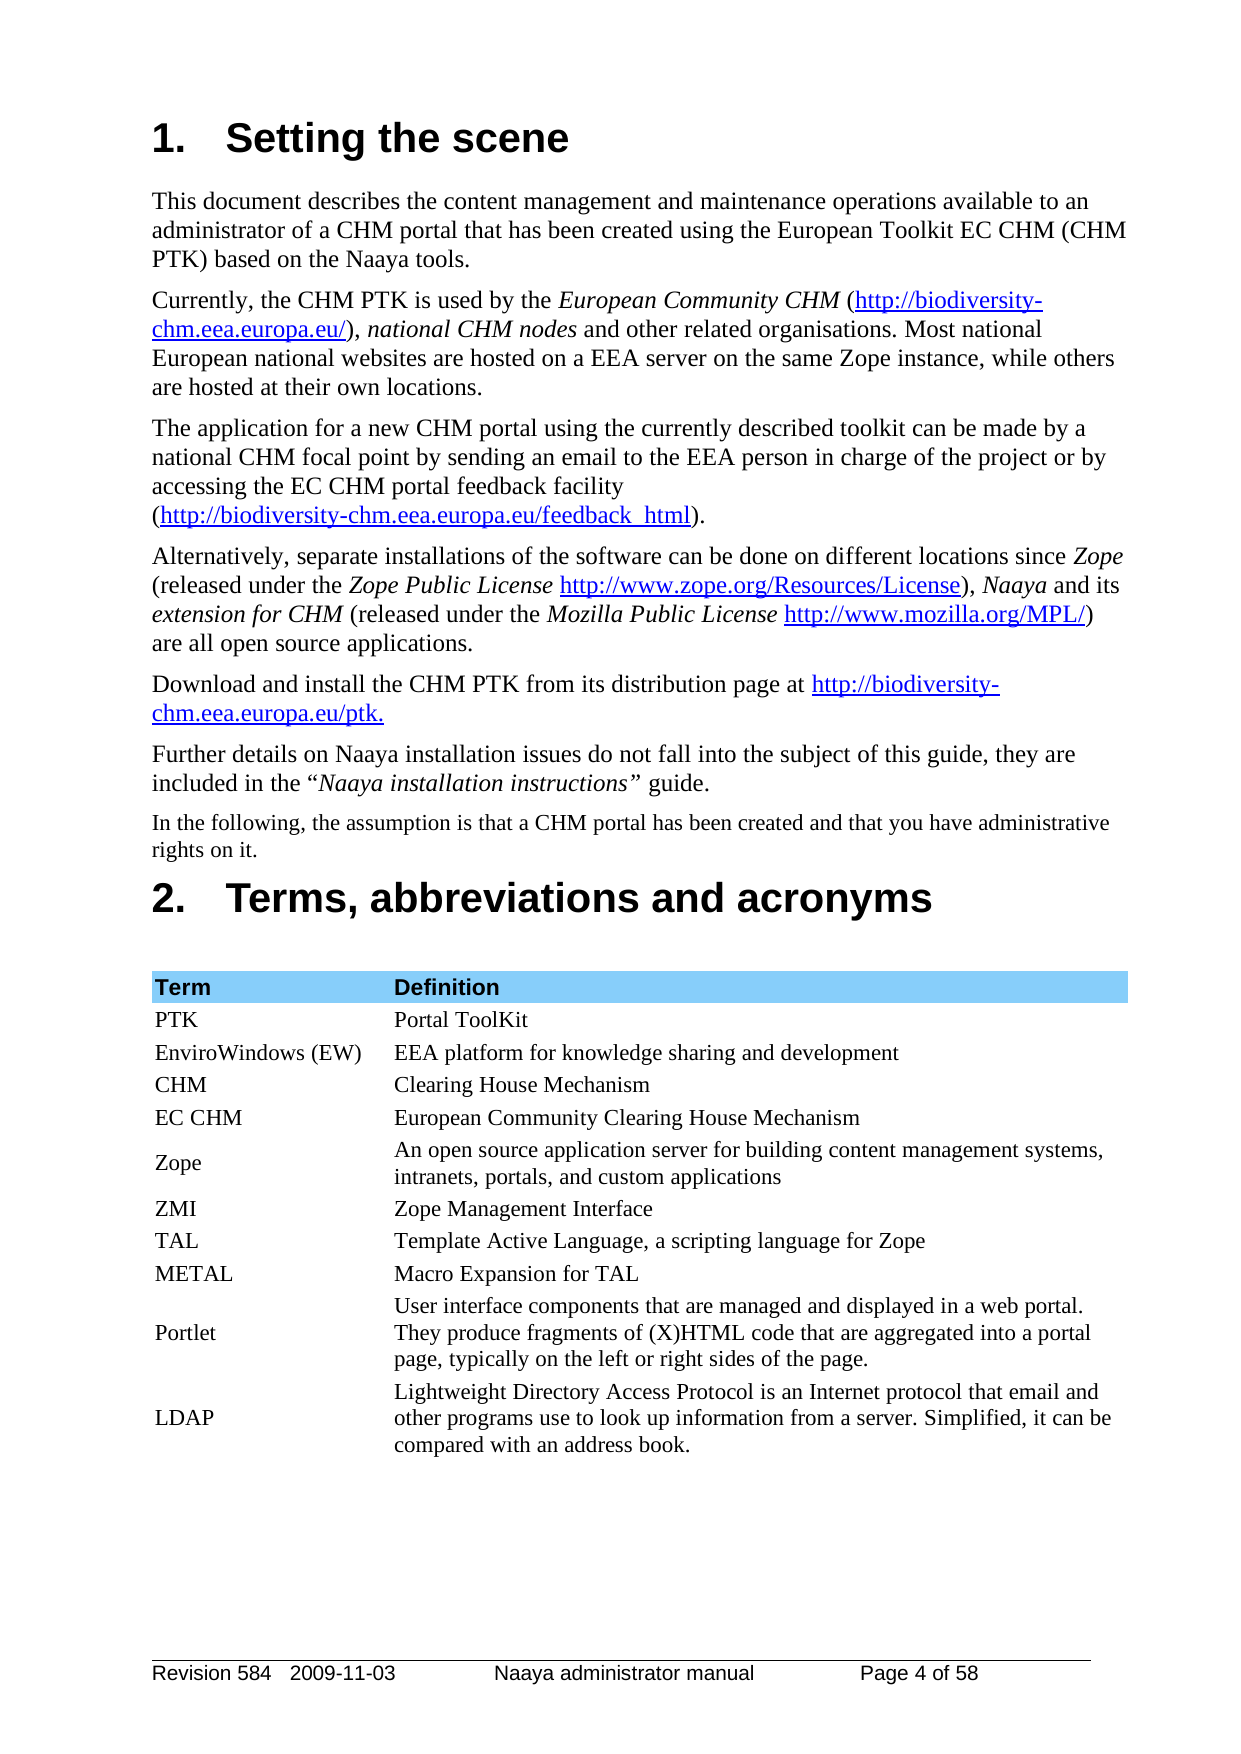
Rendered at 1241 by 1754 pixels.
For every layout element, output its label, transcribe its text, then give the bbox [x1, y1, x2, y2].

table_cell LDAP [152, 1375, 391, 1460]
subtitle Terms, abbreviations and acronyms [151, 874, 1128, 922]
table_cell User interface components that are managed and displayed in a web portal. They produce fragments of (X)HTML code that are aggregated into a portal page, typically on the left or right sides of the page. [391, 1289, 1128, 1375]
subtitle Setting the scene [151, 113, 1128, 161]
table_header Definition [391, 971, 1128, 1003]
table_cell European Community Clearing House Mechanism [391, 1101, 1128, 1133]
table_cell EEA platform for knowledge sharing and development [391, 1036, 1128, 1068]
table_cell ZMI [152, 1192, 391, 1224]
text In the following, the assumption is that a CHM portal has been created and that you have administrative rights on it. [152, 809, 1128, 862]
table_cell Lightweight Directory Access Protocol is an Internet protocol that email and other programs use to look up information from a server. Simplified, it can be compared with an address book. [391, 1375, 1128, 1460]
table_cell Macro Expansion for TAL [391, 1257, 1128, 1289]
table_cell PTK [152, 1004, 391, 1036]
table_header Term [152, 971, 391, 1003]
table_cell Template Active Language, a scripting language for Zope [391, 1224, 1128, 1257]
text Download and install the CHM PTK from its distribution page at http://biodiversity-chm.eea.europa.eu/ptk. [152, 669, 1128, 727]
table_cell Clearing House Mechanism [391, 1068, 1128, 1101]
table_cell EnviroWindows (EW) [152, 1036, 391, 1068]
table_cell Zope [152, 1133, 391, 1192]
table_cell Zope Management Interface [391, 1192, 1128, 1224]
text The application for a new CHM portal using the currently described toolkit can be made by a national CHM focal point by sending an email to the EEA person in charge of the project or by accessing the EC CHM portal feedback facility (http://biodiversity-chm.eea.europa.eu/feedback_html). [152, 413, 1128, 529]
table_cell Portal ToolKit [391, 1004, 1128, 1036]
table_cell Portlet [152, 1289, 391, 1375]
table_cell EC CHM [152, 1101, 391, 1133]
table_cell METAL [152, 1257, 391, 1289]
table_cell CHM [152, 1068, 391, 1101]
text Further details on Naaya installation issues do not fall into the subject of this guide, they are included in the “Naaya installation instructions” guide. [152, 739, 1128, 797]
table_cell An open source application server for building content management systems, intranets, portals, and custom applications [391, 1133, 1128, 1192]
text This document describes the content management and maintenance operations available to an administrator of a CHM portal that has been created using the European Toolkit EC CHM (CHM PTK) based on the Naaya tools. [152, 186, 1128, 273]
text Currently, the CHM PTK is used by the European Community CHM (http://biodiversity-chm.eea.europa.eu/), national CHM nodes and other related organisations. Most national European national websites are hosted on a EEA server on the same Zope instance, while others are hosted at their own locations. [152, 285, 1128, 401]
text Alternatively, separate installations of the software can be done on different locations since Zope (released under the Zope Public License http://www.zope.org/Resources/License), Naaya and its extension for CHM (released under the Mozilla Public License http://www.mozilla.org/MPL/) are all open source applications. [152, 541, 1128, 657]
table_cell TAL [152, 1224, 391, 1257]
